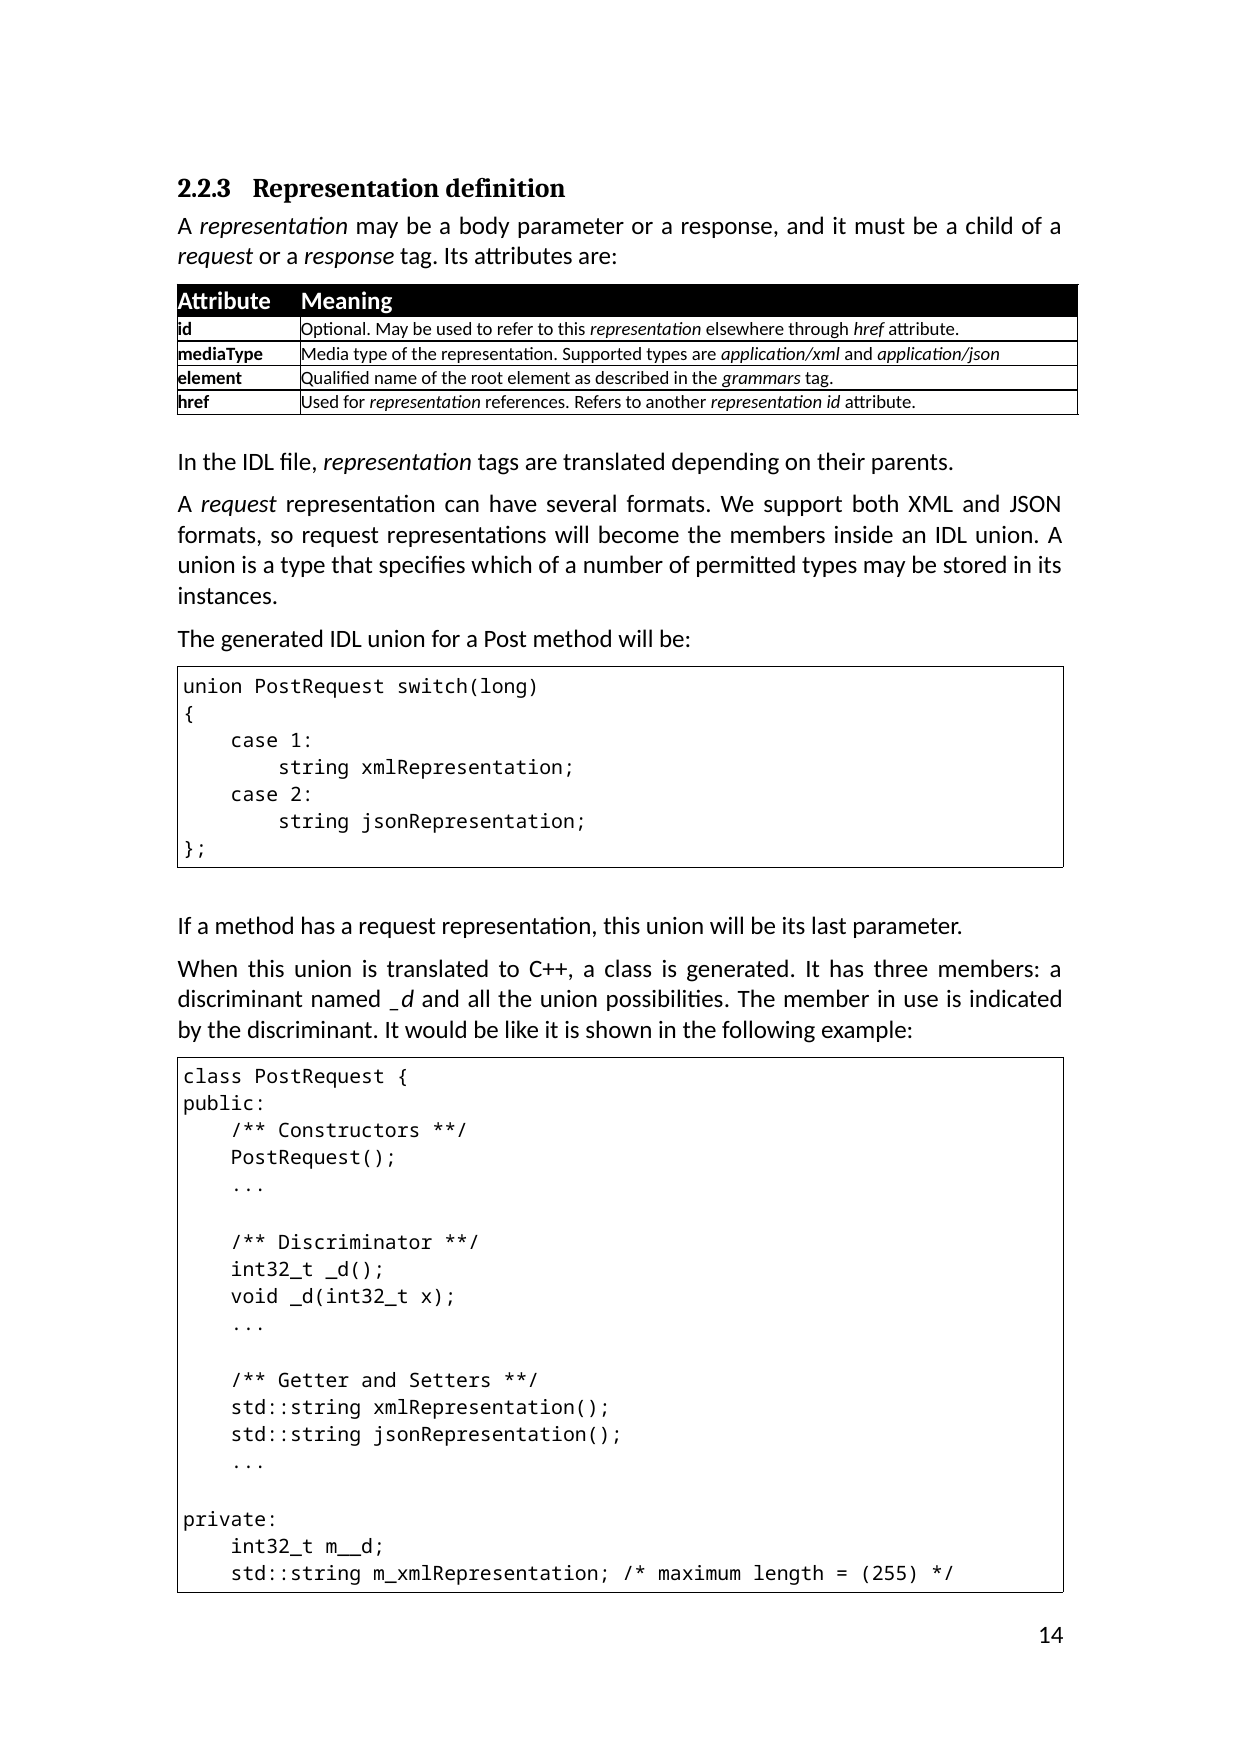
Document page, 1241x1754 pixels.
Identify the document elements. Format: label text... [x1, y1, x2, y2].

subtitle Representation definition [177, 173, 1063, 204]
table_header Attribute [178, 285, 300, 316]
table_cell href [178, 391, 300, 413]
table_cell id [178, 317, 300, 340]
text In the IDL file, representation tags are translated depending on their parents. [177, 446, 1063, 476]
table_header class PostRequest { public: /** Constructors **/ PostRequest(); ... /** Discriminator **/ int32_t _d(); void _d(int32_t x); ... /** Getter and Setters **/ std::string xmlRepresentation(); std::string jsonRepresentation(); ... private: int32_t m__d; std::string m_xmlRepresentation; /* maximum length = (255) */ [178, 1058, 1063, 1592]
table_cell element [178, 366, 300, 389]
text A representation may be a body parameter or a response, and it must be a child of a request or a response tag. Its attributes are: [177, 210, 1063, 271]
table_header union PostRequest switch(long) { case 1: string xmlRepresentation; case 2: string jsonRepresentation; }; [178, 667, 1063, 867]
table_cell Media type of the representation. Supported types are application/xml and application/json [301, 342, 1077, 364]
text If a method has a request representation, this union will be its last parameter. [177, 910, 1063, 940]
table_cell mediaType [178, 342, 300, 364]
table_header Meaning [301, 285, 1077, 316]
table_cell Optional. May be used to refer to this representation elsewhere through href attribute. [301, 317, 1077, 340]
text A request representation can have several formats. We support both XML and JSON formats, so request representations will become the members inside an IDL union. A union is a type that specifies which of a number of permitted types may be stored in its instances. [177, 489, 1063, 611]
table_cell Qualified name of the root element as described in the grammars tag. [301, 366, 1077, 389]
text When this union is translated to C++, a class is generated. It has three members: a discriminant named _d and all the union possibilities. The member in use is indicated by the discriminant. It would be like it is shown in the following example: [177, 953, 1063, 1044]
table_cell Used for representation references. Refers to another representation id attribute. [301, 391, 1077, 413]
text The generated IDL union for a Post method will be: [177, 623, 1063, 654]
